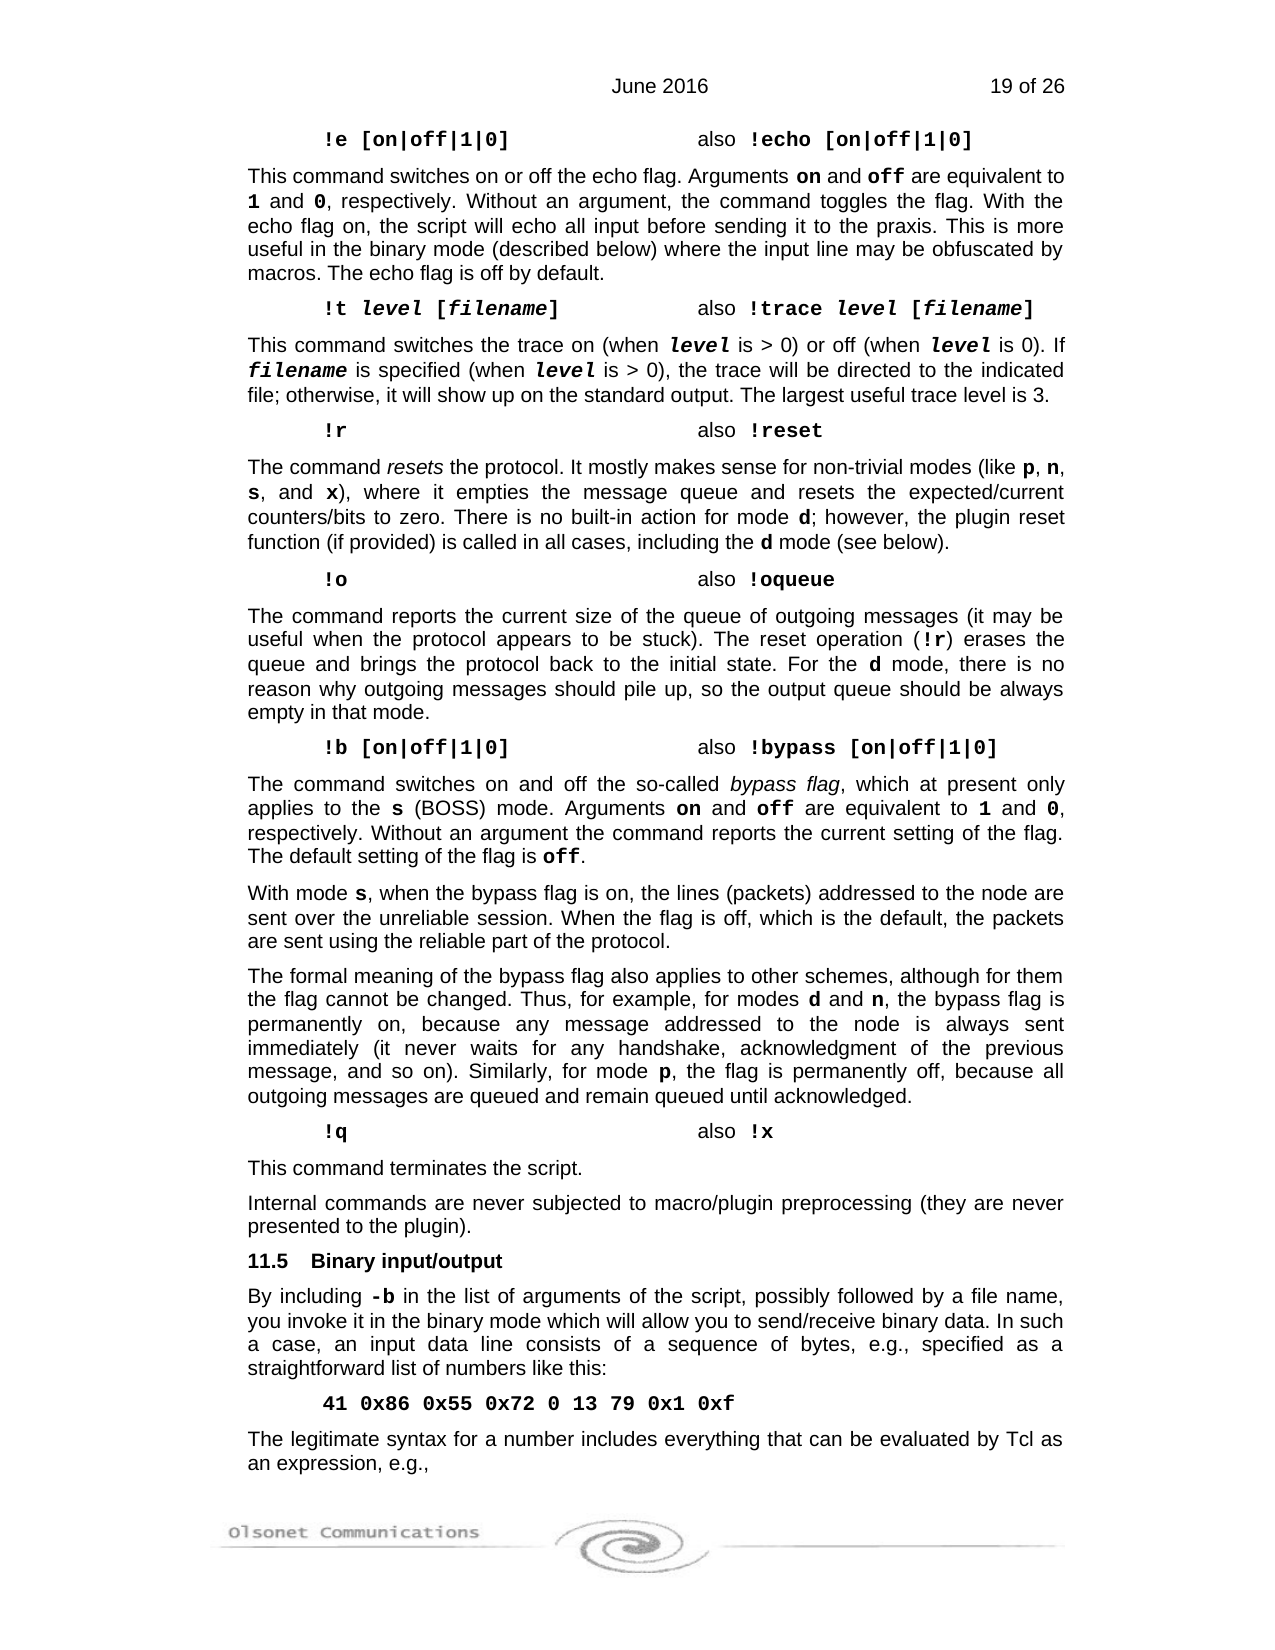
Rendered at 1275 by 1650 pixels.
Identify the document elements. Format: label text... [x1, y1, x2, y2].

text With mode s, when the bypass flag is on, the lines (packets) addressed to the node are sent over the unreliable session. When the flag is off, which is the default, the packets are sent using the reliable part of the protocol. [247, 881, 1065, 953]
text The formal meaning of the bypass flag also applies to other schemes, although for them the flag cannot be changed. Thus, for example, for modes d and n, the bypass flag is permanently on, because any message addressed to the node is always sent immediately (it never waits for any handshake, acknowledgment of the previous message, and so on). Similarly, for mode p, the flag is permanently off, because all outgoing messages are queued and remain queued until acknowledged. [247, 964, 1065, 1108]
text This command switches the trace on (when level is > 0) or off (when level is 0). If filename is specified (when level is > 0), the trace will be directed to the indicated file; otherwise, it will show up on the standard output. The largest useful trace level is 3. [247, 333, 1065, 407]
text !q also !x [247, 1119, 1065, 1144]
text !t level [filename] also !trace level [filename] [247, 296, 1065, 321]
text 41 0x86 0x55 0x72 0 13 79 0x1 0xf [247, 1391, 1065, 1416]
text !b [on|off|1|0] also !bypass [on|off|1|0] [247, 736, 1065, 761]
text Internal commands are never subjected to macro/plugin preprocessing (they are never presented to the plugin). [247, 1191, 1065, 1238]
text The command switches on and off the so-called bypass flag, which at present only applies to the s (BOSS) mode. Arguments on and off are equivalent to 1 and 0, respectively. Without an argument the command reports the current setting of the flag. The default setting of the flag is off. [247, 773, 1065, 869]
text !e [on|off|1|0] also !echo [on|off|1|0] [247, 128, 1065, 153]
text The command resets the protocol. It mostly makes sense for non-trivial modes (like p, n, s, and x), where it empties the message queue and resets the expected/current counters/bits to zero. There is no built-in action for mode d; however, the plugin reset function (if provided) is called in all cases, including the d mode (see below). [247, 455, 1065, 556]
subtitle Binary input/output [247, 1249, 1065, 1273]
text This command terminates the script. [247, 1156, 1065, 1179]
text By including -b in the list of arguments of the script, possibly followed by a file name, you invoke it in the binary mode which will allow you to send/receive binary data. In such a case, an input data line consists of a sequence of bytes, e.g., specified as a straightforward list of numbers like this: [247, 1284, 1065, 1379]
picture [210, 1504, 1065, 1596]
text !r also !reset [247, 418, 1065, 443]
text The command reports the current size of the queue of outgoing messages (it may be useful when the protocol appears to be stuck). The reset operation (!r) erases the queue and brings the protocol back to the initial state. For the d mode, there is no reason why outgoing messages should pile up, so the output queue should be always empty in that mode. [247, 604, 1065, 724]
text The legitimate syntax for a number includes everything that can be evaluated by Tcl as an expression, e.g., [247, 1428, 1065, 1474]
text !o also !oqueue [247, 567, 1065, 592]
text This command switches on or off the echo flag. Arguments on and off are equivalent to 1 and 0, respectively. Without an argument, the command toggles the flag. With the echo flag on, the script will echo all input before sending it to the praxis. This is more useful in the binary mode (described below) where the input line may be obfuscated by macros. The echo flag is off by default. [247, 164, 1065, 284]
